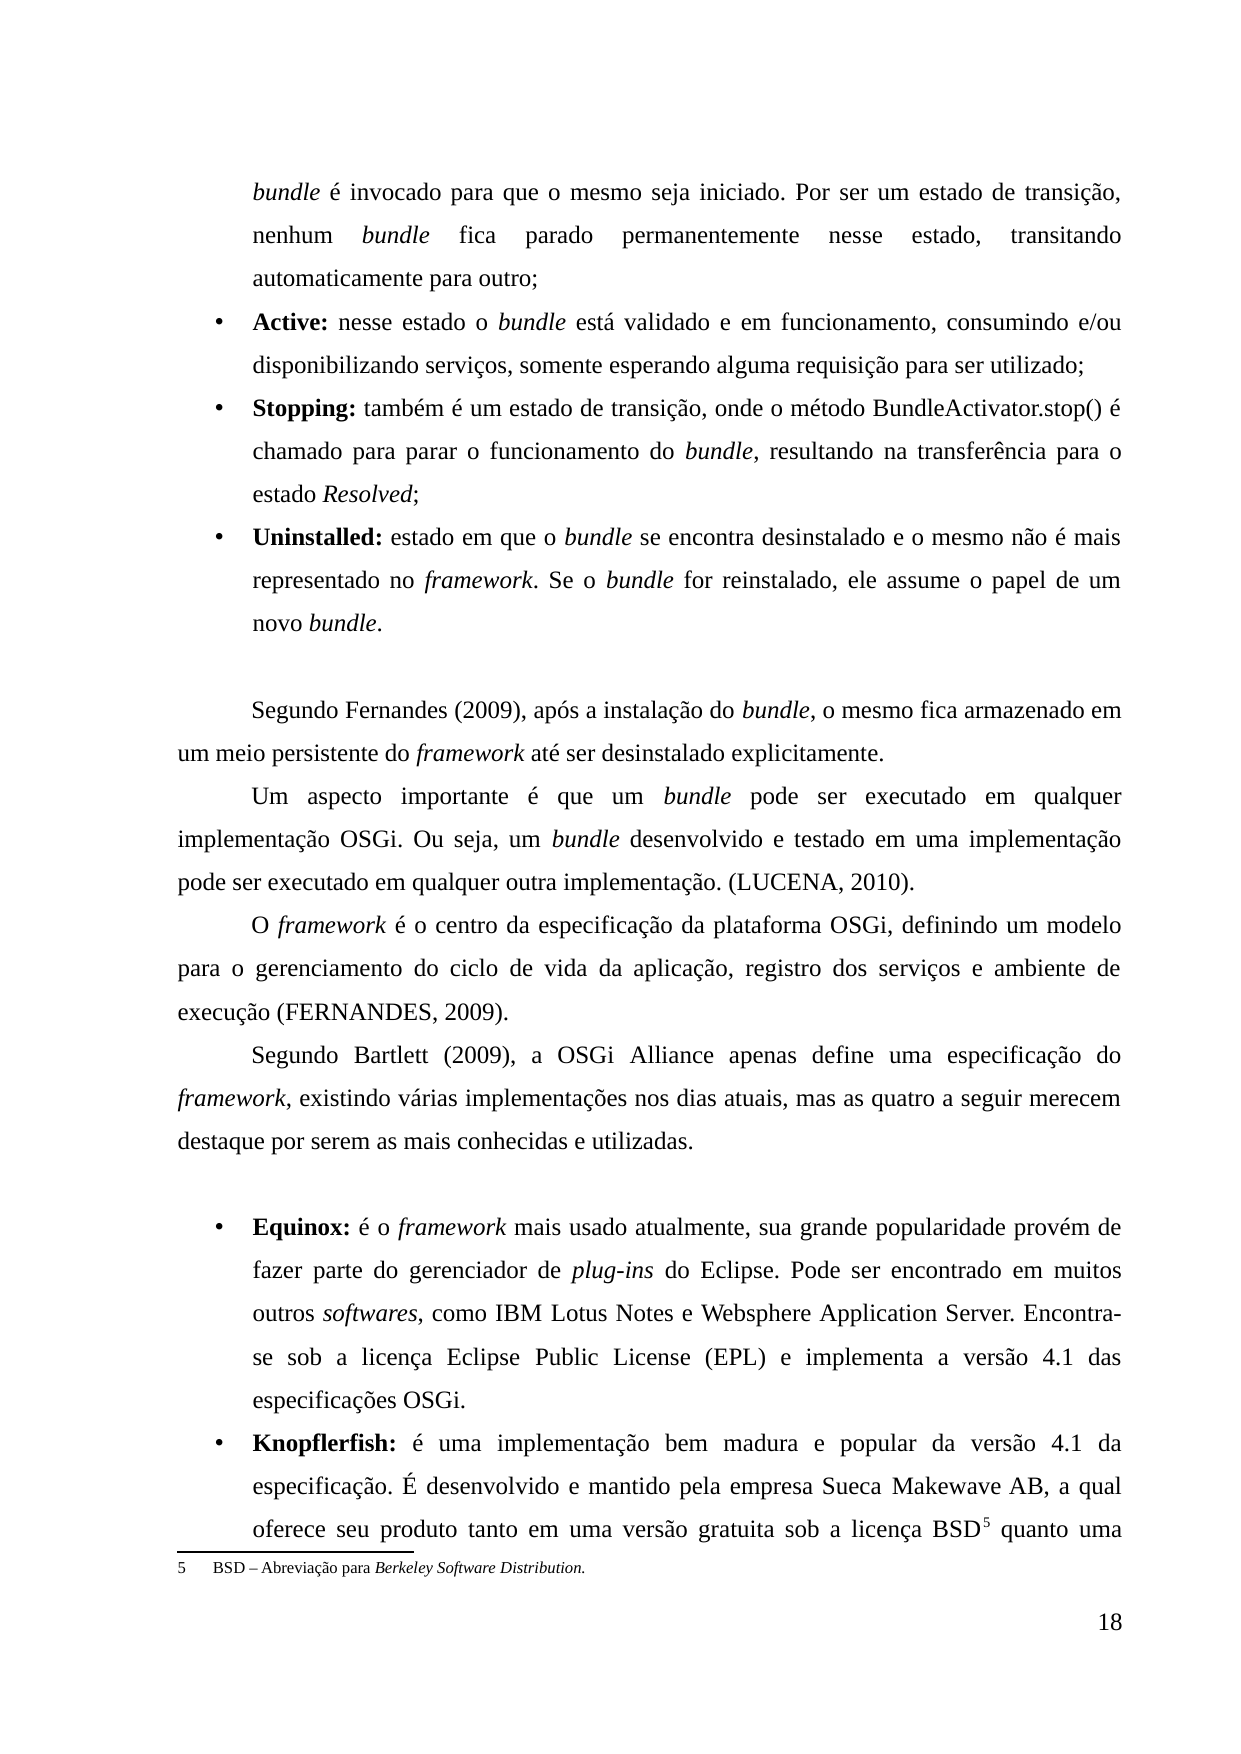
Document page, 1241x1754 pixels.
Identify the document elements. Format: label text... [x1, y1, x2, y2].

list Equinox: é o framework mais usado atualmente, sua grande popularidade provém de fazer parte do gerenciador de plug-ins do Eclipse. Pode ser encontrado em muitos outros softwares, como IBM Lotus Notes e Websphere Application Server. Encontra-se sob a licença Eclipse Public License (EPL) e implementa a versão 4.1 das especificações OSGi. [215, 1212, 1122, 1413]
list bundle é invocado para que o mesmo seja iniciado. Por ser um estado de transição, nenhum bundle fica parado permanentemente nesse estado, transitando automaticamente para outro; [215, 177, 1122, 292]
text O framework é o centro da especificação da plataforma OSGi, definindo um modelo para o gerenciamento do ciclo de vida da aplicação, registro dos serviços e ambiente de execução (FERNANDES, 2009). [177, 910, 1122, 1025]
text Segundo Fernandes (2009), após a instalação do bundle, o mesmo fica armazenado em um meio persistente do framework até ser desinstalado explicitamente. [177, 695, 1122, 767]
list Stopping: também é um estado de transição, onde o método BundleActivator.stop() é chamado para parar o funcionamento do bundle, resultando na transferência para o estado Resolved; [215, 393, 1122, 508]
list Uninstalled: estado em que o bundle se encontra desinstalado e o mesmo não é mais representado no framework. Se o bundle for reinstalado, ele assume o papel de um novo bundle. [215, 522, 1122, 637]
text Um aspecto importante é que um bundle pode ser executado em qualquer implementação OSGi. Ou seja, um bundle desenvolvido e testado em uma implementação pode ser executado em qualquer outra implementação. (LUCENA, 2010). [177, 781, 1122, 896]
list BSD – Abreviação para Berkeley Software Distribution. [177, 1558, 1122, 1577]
list Knopflerfish: é uma implementação bem madura e popular da versão 4.1 da especificação. É desenvolvido e mantido pela empresa Sueca Makewave AB, a qual oferece seu produto tanto em uma versão gratuita sob a licença BSD quanto uma versão comercial com suporte oferecido pela empresa. [215, 1428, 1122, 1543]
list Active: nesse estado o bundle está validado e em funcionamento, consumindo e/ou disponibilizando serviços, somente esperando alguma requisição para ser utilizado; [215, 307, 1122, 378]
text Segundo Bartlett (2009), a OSGi Alliance apenas define uma especificação do framework, existindo várias implementações nos dias atuais, mas as quatro a seguir merecem destaque por serem as mais conhecidas e utilizadas. [177, 1040, 1122, 1155]
